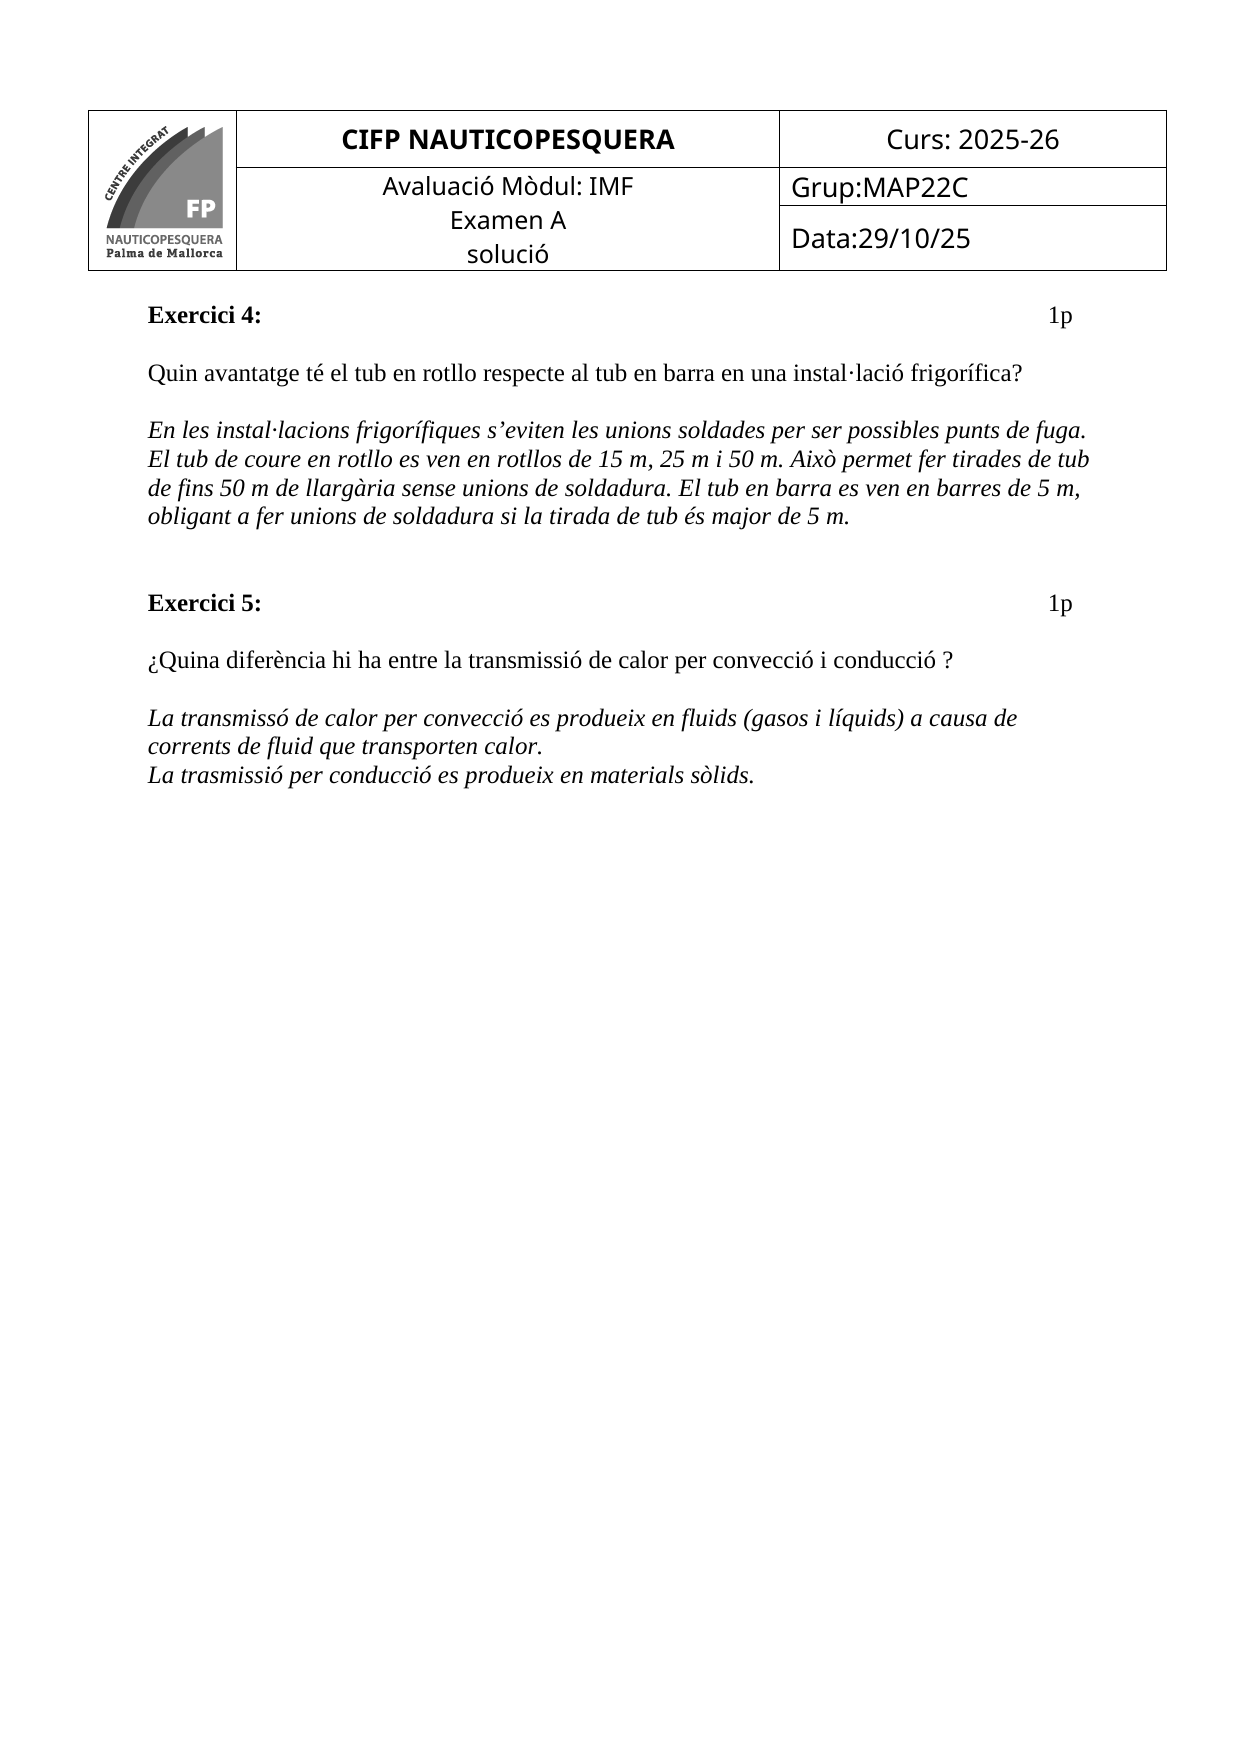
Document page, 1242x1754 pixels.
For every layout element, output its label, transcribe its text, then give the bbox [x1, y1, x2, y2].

picture [100, 116, 229, 265]
text Exercici 4: 1p [148, 300, 1094, 329]
text ¿Quina diferència hi ha entre la transmissió de calor per convecció i conducció ? [148, 645, 1094, 674]
text El tub de coure en rotllo es ven en rotllos de 15 m, 25 m i 50 m. Això permet fer tirades de tub de fins 50 m de llargària sense unions de soldadura. El tub en barra es ven en barres de 5 m, obligant a fer unions de soldadura si la tirada de tub és major de 5 m. [148, 444, 1094, 530]
text La transmissó de calor per convecció es produeix en fluids (gasos i líquids) a causa de corrents de fluid que transporten calor. [148, 703, 1094, 760]
text Exercici 5: 1p [148, 588, 1094, 616]
text En les instal·lacions frigorífiques s’eviten les unions soldades per ser possibles punts de fuga. [148, 415, 1094, 444]
text La trasmissió per conducció es produeix en materials sòlids. [148, 760, 1094, 789]
text Quin avantatge té el tub en rotllo respecte al tub en barra en una instal·lació frigorífica? [148, 358, 1094, 386]
